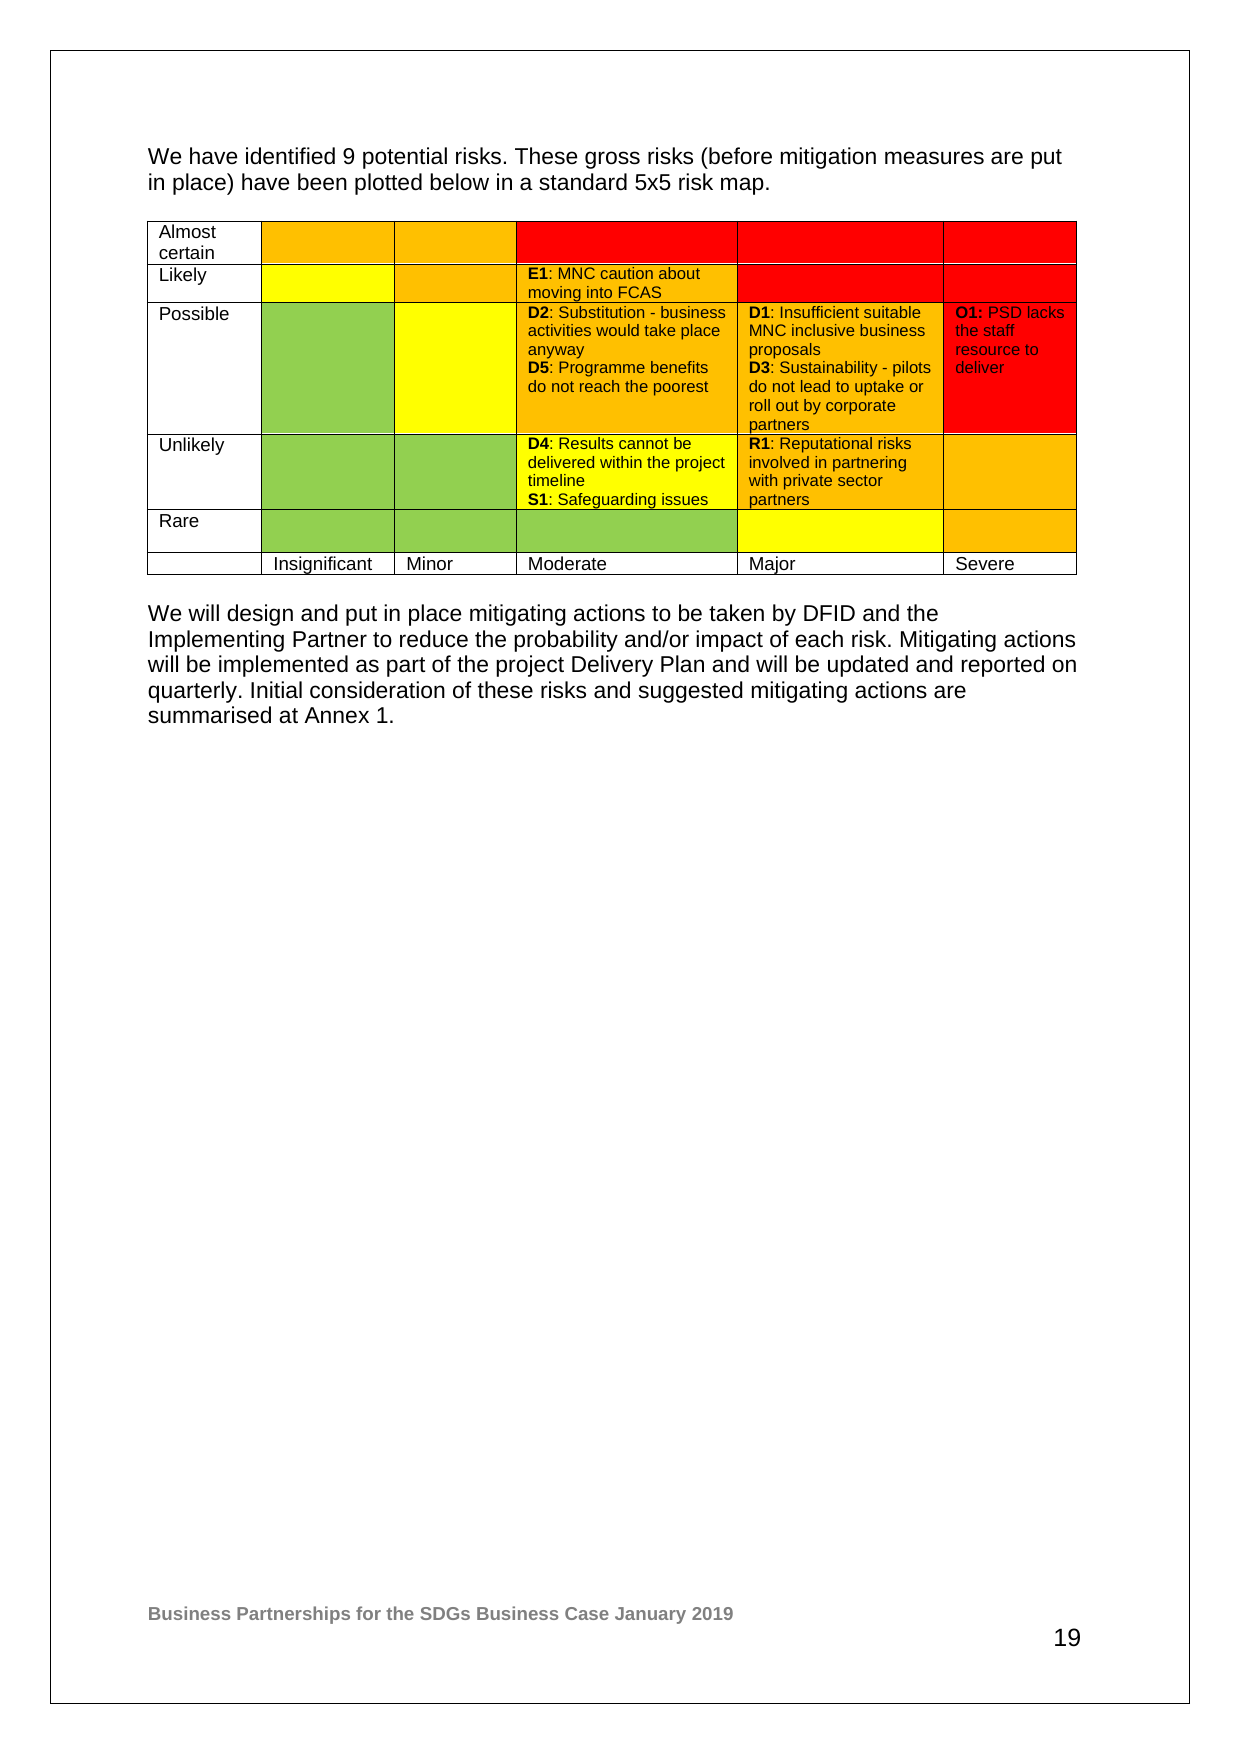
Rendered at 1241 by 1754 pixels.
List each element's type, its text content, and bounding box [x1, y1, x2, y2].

table_header [944, 222, 1076, 263]
table_cell Severe [944, 553, 1076, 574]
table_cell [262, 265, 394, 302]
table_cell E1: MNC caution about moving into FCAS [517, 265, 737, 302]
table_cell [395, 510, 516, 552]
table_cell [395, 435, 516, 509]
table_cell [944, 265, 1076, 302]
table_cell O1: PSD lacks the staff resource to deliver [944, 303, 1076, 433]
table_cell [738, 265, 943, 302]
table_cell [395, 265, 516, 302]
table_header [262, 222, 394, 263]
table_cell D2: Substitution - business activities would take place anyway D5: Programme benefits do not reach the poorest [517, 303, 737, 433]
table_cell Likely [148, 265, 261, 302]
table_header Almost certain [148, 222, 261, 263]
table_header [395, 222, 516, 263]
table_cell [738, 510, 943, 552]
text We will design and put in place mitigating actions to be taken by DFID and the Implementing Partner to reduce the probability and/or impact of each risk. Mitigating actions will be implemented as part of the project Delivery Plan and will be updated and reported on quarterly. Initial consideration of these risks and suggested mitigating actions are summarised at Annex 1. [148, 601, 1081, 729]
table_cell [262, 435, 394, 509]
table_cell Major [738, 553, 943, 574]
table_cell D4: Results cannot be delivered within the project timeline S1: Safeguarding issues [517, 435, 737, 509]
table_cell [517, 510, 737, 552]
table_cell Minor [395, 553, 516, 574]
text We have identified 9 potential risks. These gross risks (before mitigation measures are put in place) have been plotted below in a standard 5x5 risk map. [148, 144, 1081, 195]
table_cell [262, 510, 394, 552]
table_cell Rare [148, 510, 261, 552]
table_cell Unlikely [148, 435, 261, 509]
table_header [738, 222, 943, 263]
table_cell R1: Reputational risks involved in partnering with private sector partners [738, 435, 943, 509]
table_cell [148, 553, 261, 574]
table_cell Insignificant [262, 553, 394, 574]
table_cell D1: Insufficient suitable MNC inclusive business proposals D3: Sustainability - pilots do not lead to uptake or roll out by corporate partners [738, 303, 943, 433]
table_header [517, 222, 737, 263]
table_cell [262, 303, 394, 433]
table_cell [944, 510, 1076, 552]
table_cell [395, 303, 516, 433]
table_cell [944, 435, 1076, 509]
table_cell Possible [148, 303, 261, 433]
table_cell Moderate [517, 553, 737, 574]
